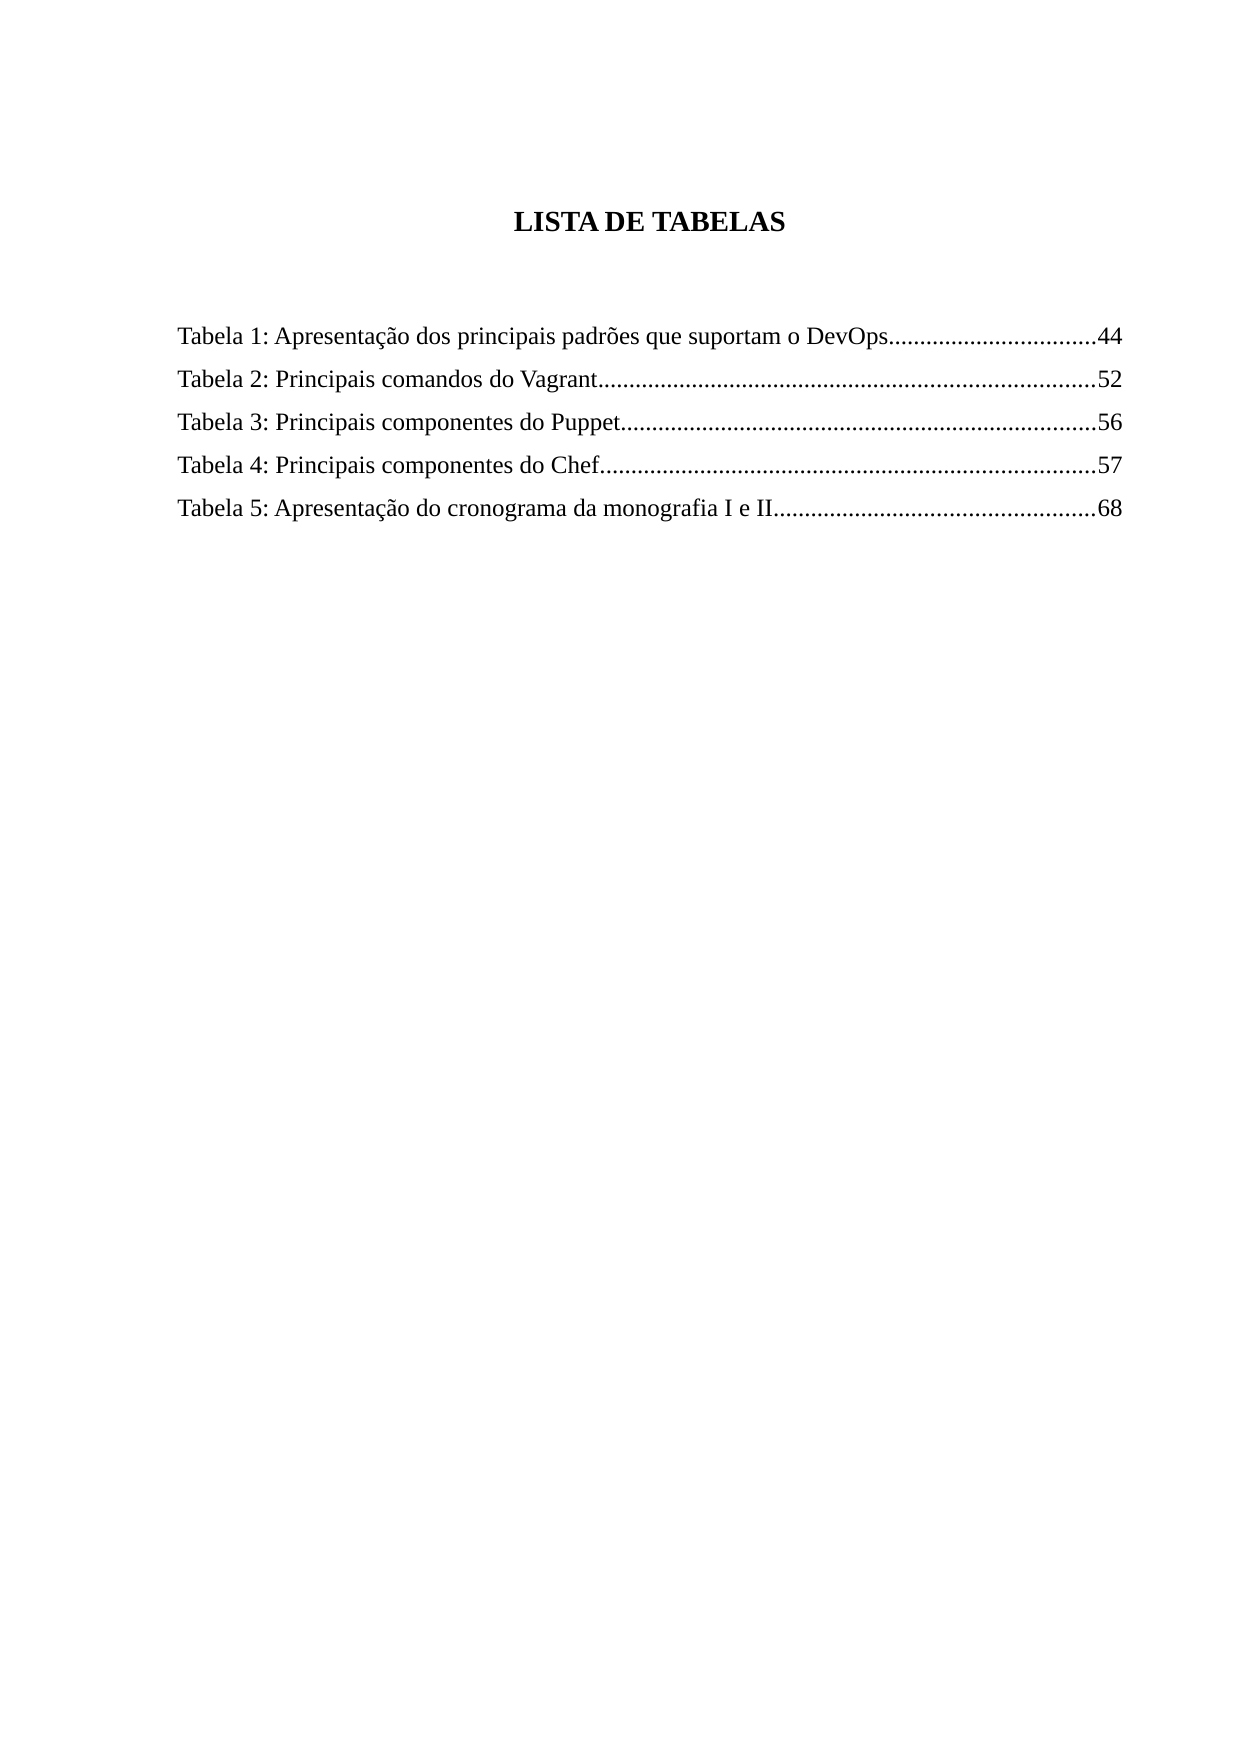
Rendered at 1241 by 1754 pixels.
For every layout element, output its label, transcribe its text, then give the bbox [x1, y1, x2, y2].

subtitle LISTA DE TABELAS [177, 204, 1122, 238]
text Tabela 3: Principais componentes do Puppet. 56 [177, 407, 1122, 436]
text Tabela 5: Apresentação do cronograma da monografia I e II. 68 [177, 493, 1122, 522]
text Tabela 1: Apresentação dos principais padrões que suportam o DevOps. 44 [177, 321, 1122, 349]
text Tabela 2: Principais comandos do Vagrant. 52 [177, 364, 1122, 393]
text Tabela 4: Principais componentes do Chef. 57 [177, 450, 1122, 479]
